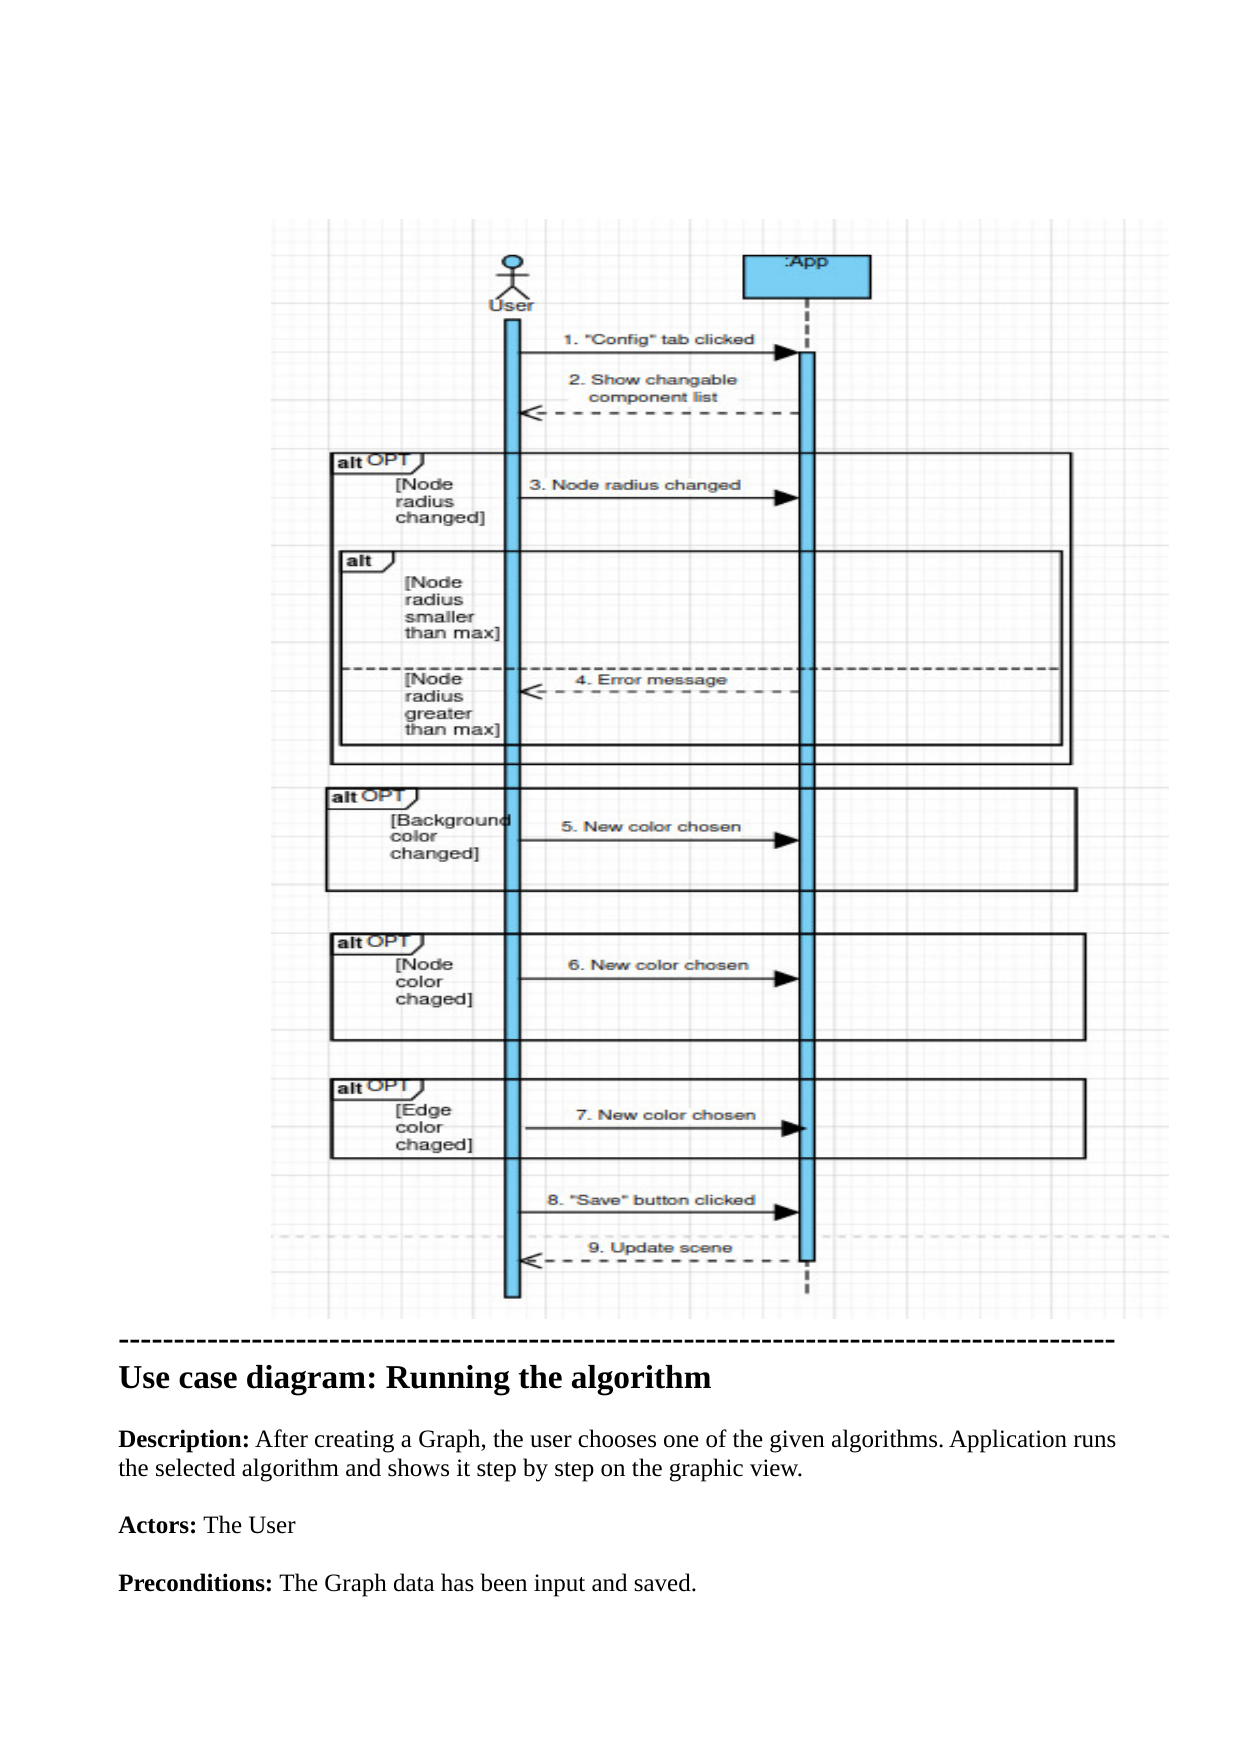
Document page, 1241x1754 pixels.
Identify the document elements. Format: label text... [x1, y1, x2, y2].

picture [270, 219, 1169, 1319]
text Description: After creating a Graph, the user chooses one of the given algorithms. Application runs the selected algorithm and shows it step by step on the graphic view. [118, 1395, 1122, 1482]
text Preconditions: The Graph data has been input and saved. [118, 1539, 1122, 1597]
text Use case diagram: Running the algorithm [118, 1357, 1122, 1395]
text ------------------------------------------------------------------------------------------ [118, 1048, 1122, 1357]
text Actors: The User [118, 1482, 1122, 1539]
